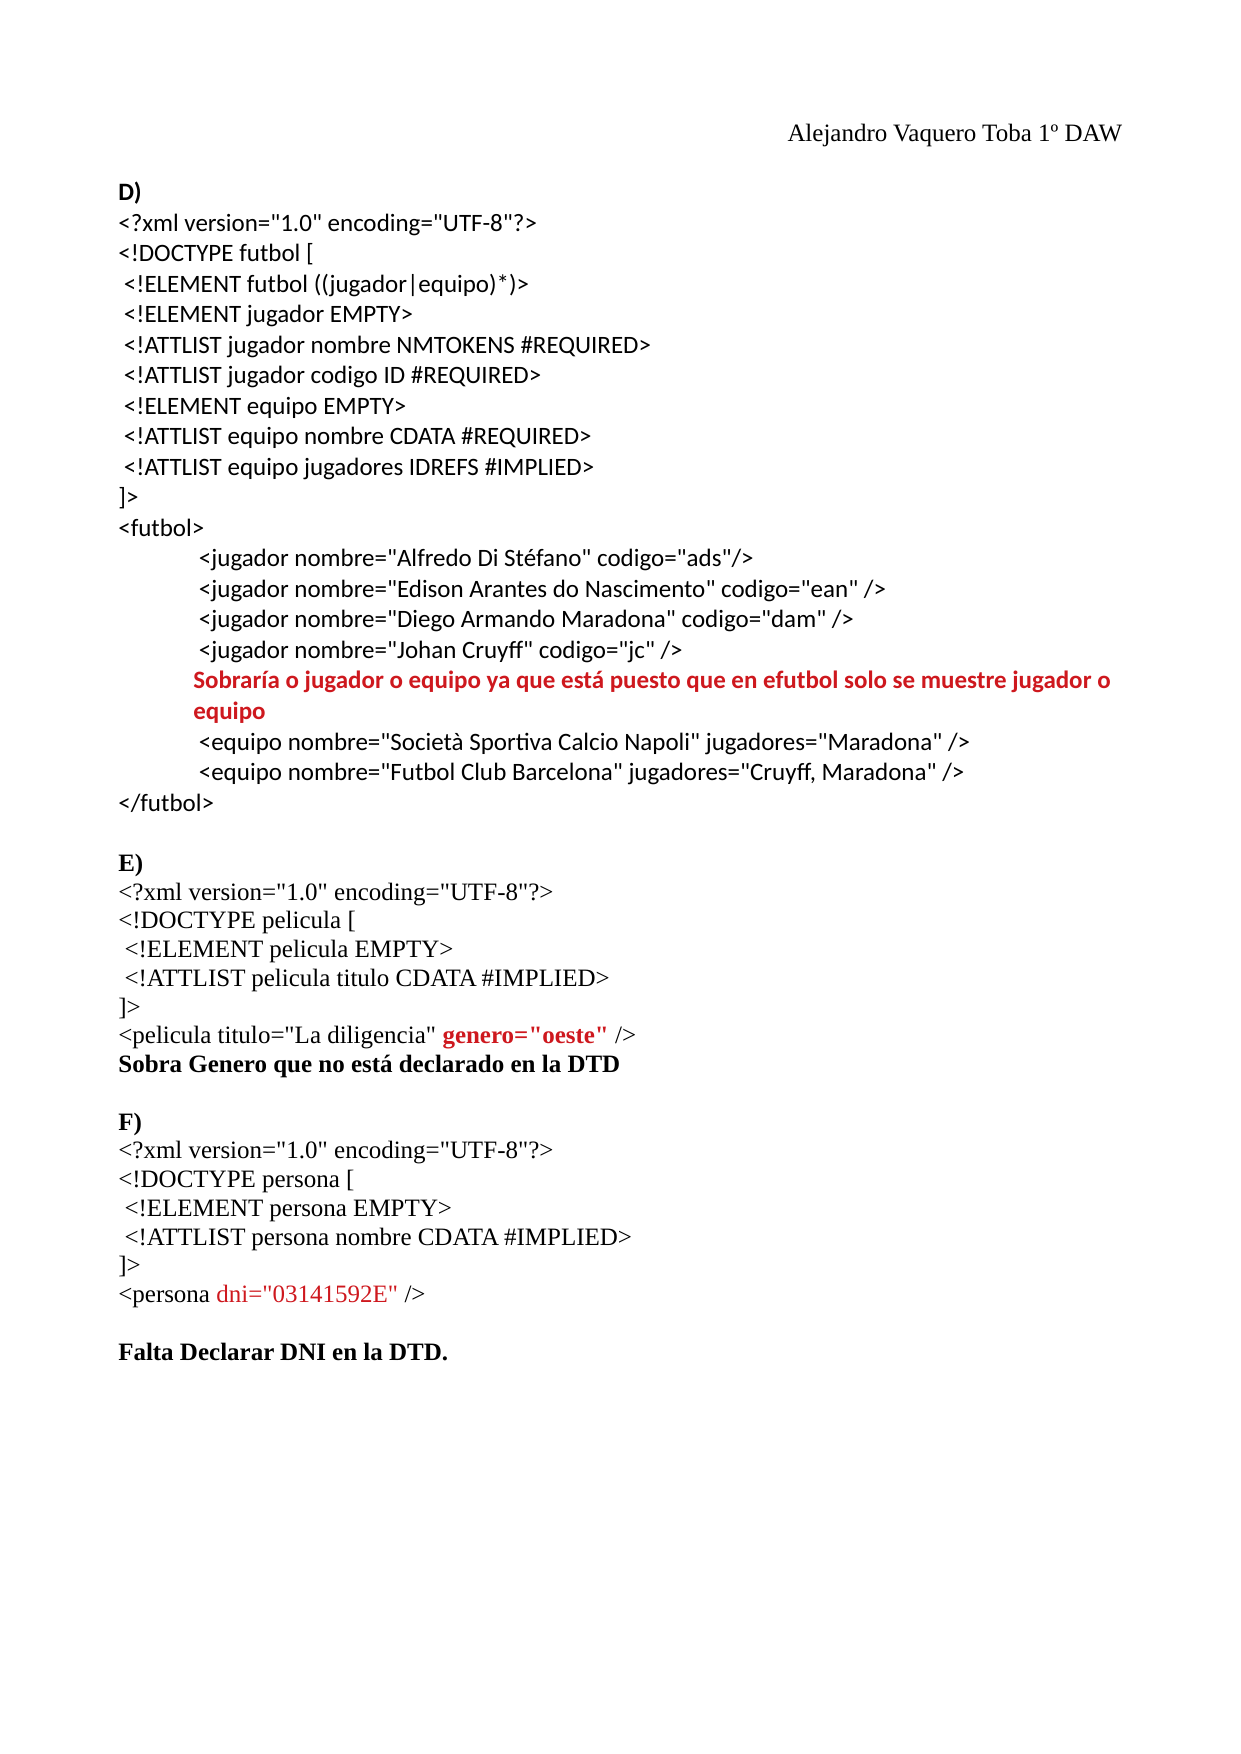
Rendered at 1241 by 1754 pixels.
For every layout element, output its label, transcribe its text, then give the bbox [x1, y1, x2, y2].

text <?xml version="1.0" encoding="UTF-8"?> [118, 207, 1122, 237]
text <!ELEMENT jugador EMPTY> [118, 298, 1122, 329]
text <equipo nombre="Futbol Club Barcelona" jugadores="Cruyff, Maradona" /> [118, 756, 1122, 787]
text Falta Declarar DNI en la DTD. [118, 1337, 1122, 1365]
text </futbol> [118, 787, 1122, 817]
text <jugador nombre="Diego Armando Maradona" codigo="dam" /> [118, 604, 1122, 634]
text <!DOCTYPE pelicula [ [118, 905, 1122, 934]
text <!DOCTYPE futbol [ [118, 237, 1122, 268]
text <jugador nombre="Johan Cruyff" codigo="jc" /> [118, 634, 1122, 665]
text ]> [118, 482, 1122, 512]
text <!ELEMENT pelicula EMPTY> [118, 934, 1122, 963]
text D) [118, 176, 1122, 207]
text ]> [118, 992, 1122, 1020]
text Sobraría o jugador o equipo ya que está puesto que en efutbol solo se muestre jugador o equipo [118, 665, 1122, 726]
text <futbol> [118, 512, 1122, 543]
text Sobra Genero que no está declarado en la DTD [118, 1049, 1122, 1078]
text <?xml version="1.0" encoding="UTF-8"?> [118, 1135, 1122, 1164]
text F) [118, 1107, 1122, 1135]
text <!ATTLIST jugador codigo ID #REQUIRED> [118, 359, 1122, 390]
text <?xml version="1.0" encoding="UTF-8"?> [118, 877, 1122, 905]
text <!ATTLIST persona nombre CDATA #IMPLIED> [118, 1222, 1122, 1250]
text <!ATTLIST pelicula titulo CDATA #IMPLIED> [118, 963, 1122, 992]
text <!ATTLIST equipo jugadores IDREFS #IMPLIED> [118, 451, 1122, 482]
text <persona dni="03141592E" /> [118, 1279, 1122, 1308]
text <!ATTLIST jugador nombre NMTOKENS #REQUIRED> [118, 329, 1122, 359]
text <!ELEMENT futbol ((jugador|equipo)*)> [118, 268, 1122, 298]
text <equipo nombre="Società Sportiva Calcio Napoli" jugadores="Maradona" /> [118, 726, 1122, 756]
text <!ATTLIST equipo nombre CDATA #REQUIRED> [118, 421, 1122, 451]
text <jugador nombre="Alfredo Di Stéfano" codigo="ads"/> [118, 543, 1122, 573]
text <!ELEMENT persona EMPTY> [118, 1193, 1122, 1222]
text ]> [118, 1250, 1122, 1279]
text <!DOCTYPE persona [ [118, 1164, 1122, 1193]
text E) [118, 848, 1122, 877]
text <pelicula titulo="La diligencia" genero="oeste" /> [118, 1020, 1122, 1049]
text <jugador nombre="Edison Arantes do Nascimento" codigo="ean" /> [118, 573, 1122, 604]
text <!ELEMENT equipo EMPTY> [118, 390, 1122, 421]
